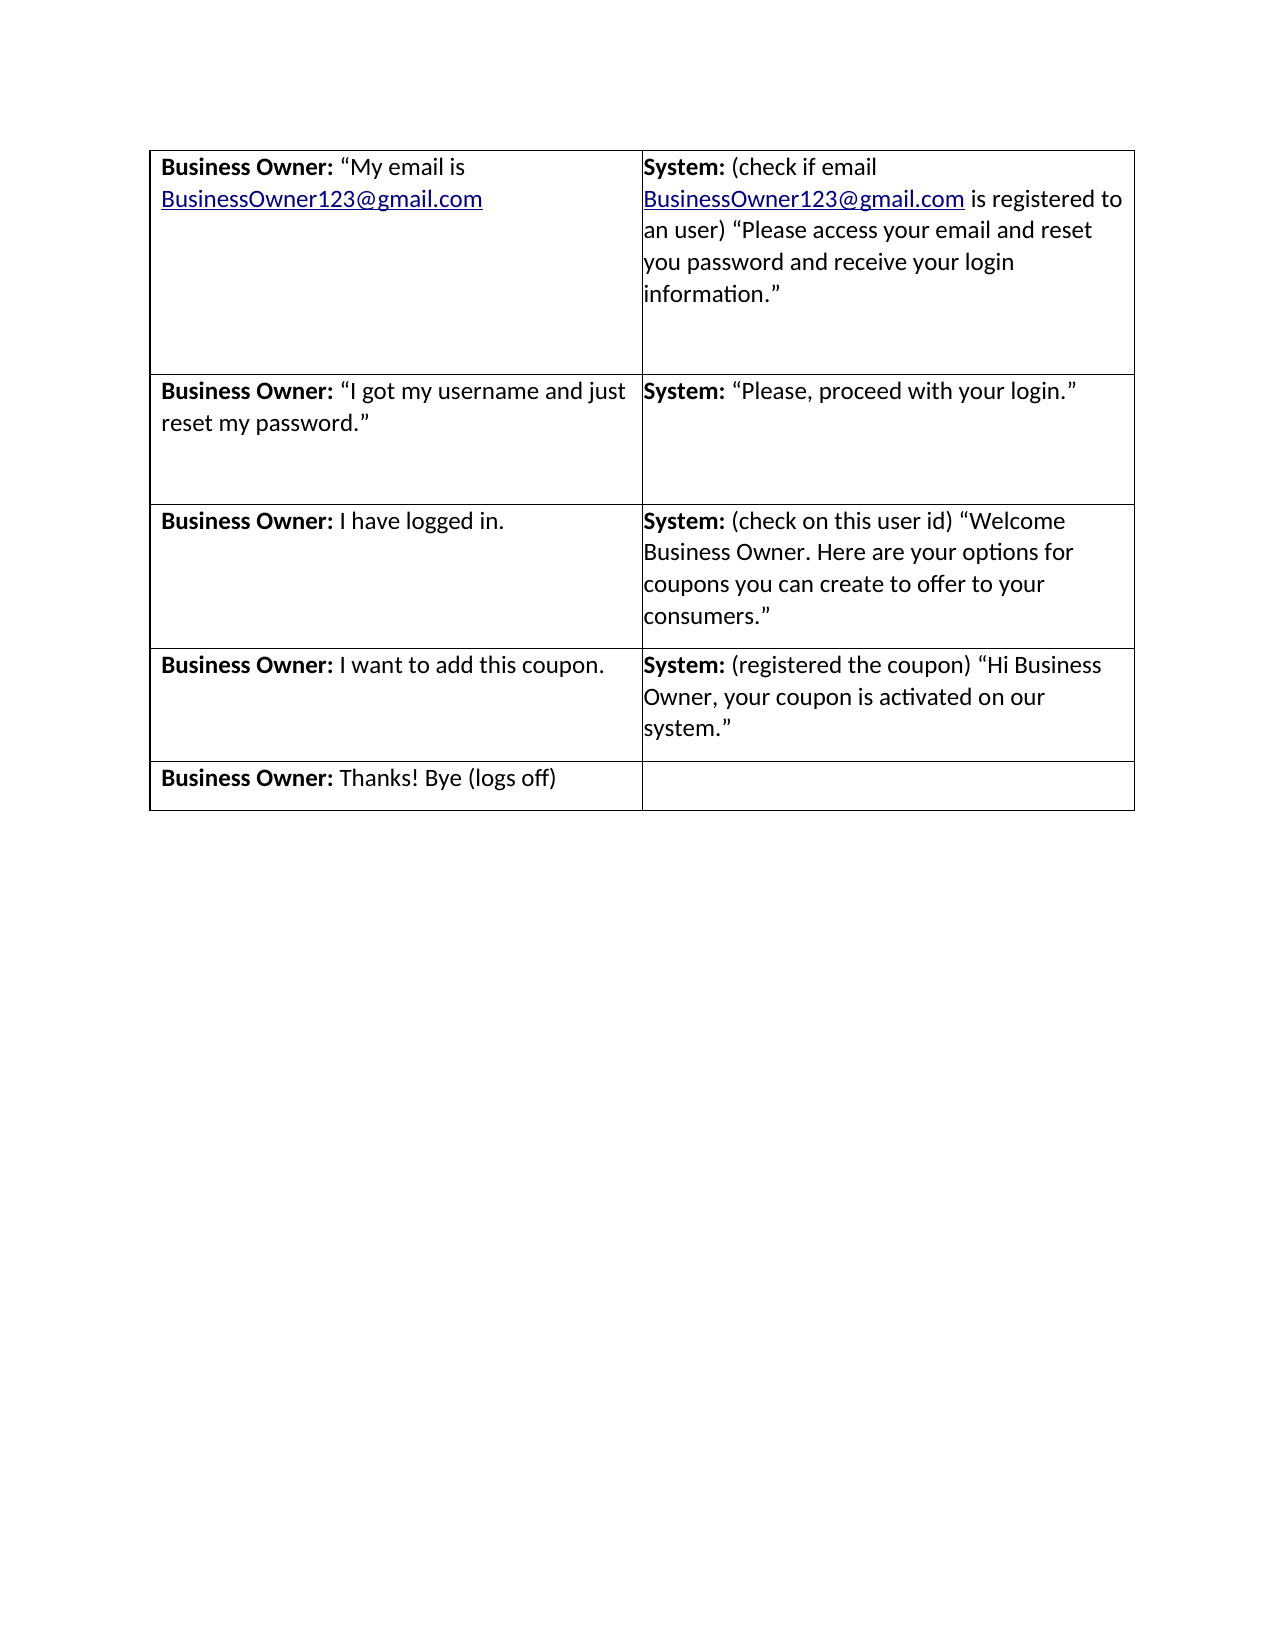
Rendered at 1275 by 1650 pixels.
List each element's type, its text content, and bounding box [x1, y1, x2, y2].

table_cell [643, 762, 1134, 810]
table_cell Business Owner: I have logged in. [151, 505, 642, 648]
table_cell System: (check on this user id) “Welcome Business Owner. Here are your options for coupons you can create to offer to your consumers.” [643, 505, 1134, 648]
table_cell System: (registered the coupon) “Hi Business Owner, your coupon is activated on our system.” [643, 649, 1134, 761]
table_cell System: (check if email BusinessOwner123@gmail.com is registered to an user) “Please access your email and reset you password and receive your login information.” [643, 151, 1134, 374]
table_cell Business Owner: Thanks! Bye (logs off) [151, 762, 642, 810]
table_cell System: “Please, proceed with your login.” [643, 375, 1134, 504]
table_cell Business Owner: “I got my username and just reset my password.” [151, 375, 642, 504]
table_cell Business Owner: “My email is BusinessOwner123@gmail.com [151, 151, 642, 374]
table_cell Business Owner: I want to add this coupon. [151, 649, 642, 761]
